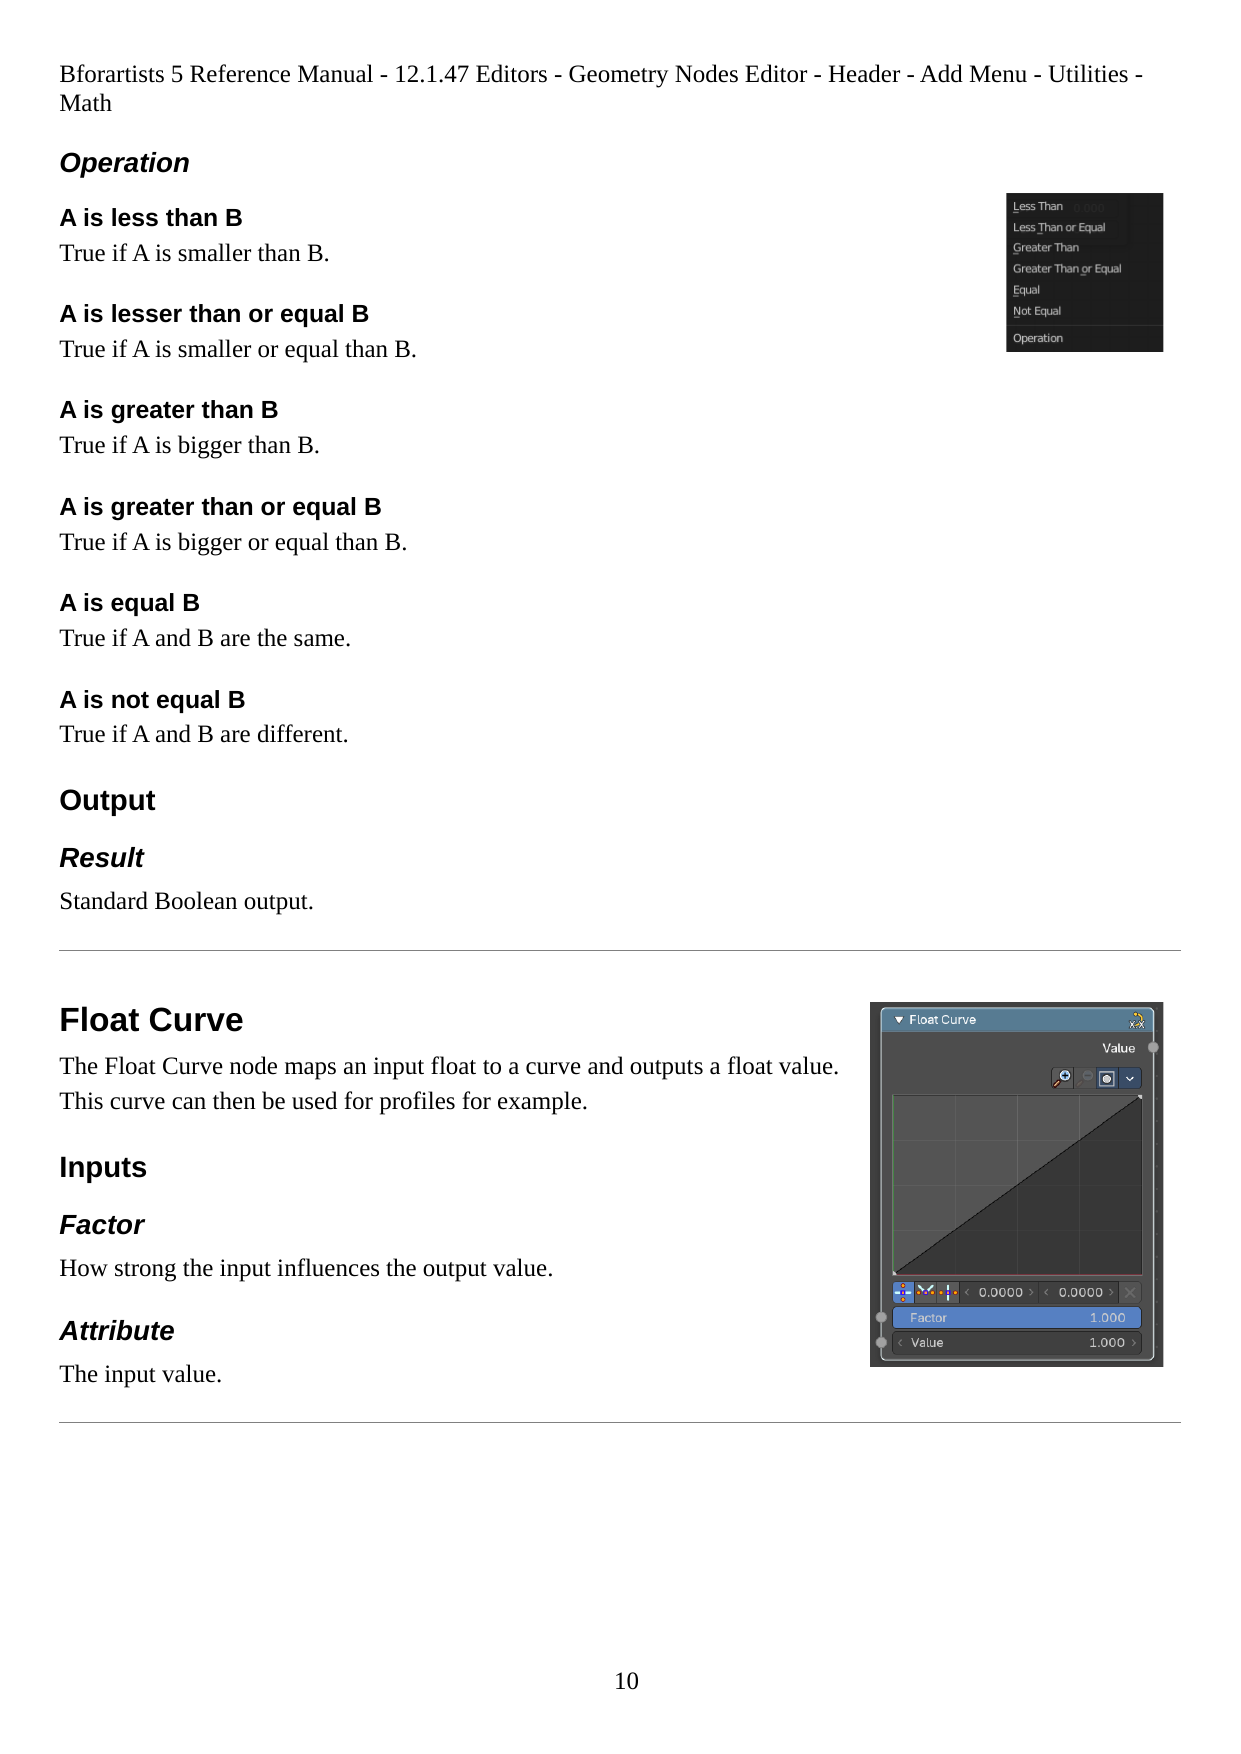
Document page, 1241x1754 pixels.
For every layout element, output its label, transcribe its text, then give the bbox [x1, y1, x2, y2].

subtitle A is lesser than or equal B [59, 299, 1006, 328]
subtitle A is not equal B [59, 685, 1181, 713]
picture [1006, 193, 1164, 352]
picture [870, 1002, 1164, 1367]
subtitle Attribute [59, 1314, 870, 1346]
subtitle Factor [59, 1208, 870, 1240]
subtitle A is less than B [59, 203, 1006, 231]
subtitle Result [59, 842, 1181, 874]
text True if A is bigger than B. [59, 430, 1181, 459]
text True if A is bigger or equal than B. [59, 527, 1181, 556]
text Standard Boolean output. [59, 886, 1181, 915]
subtitle Output [59, 783, 1181, 817]
text True if A is smaller or equal than B. [59, 334, 1181, 363]
subtitle A is equal B [59, 588, 1181, 617]
subtitle Float Curve [59, 1000, 1181, 1039]
subtitle A is greater than B [59, 396, 1181, 424]
text True if A and B are different. [59, 719, 1181, 748]
text How strong the input influences the output value. [59, 1253, 870, 1281]
subtitle A is greater than or equal B [59, 492, 1181, 521]
subtitle [1164, 203, 1181, 231]
text The Float Curve node maps an input float to a curve and outputs a float value. This curve can then be used for profiles for example. [59, 1051, 870, 1115]
subtitle [1164, 1149, 1181, 1183]
subtitle Inputs [59, 1149, 870, 1183]
text The input value. [59, 1359, 1181, 1387]
subtitle [1164, 1208, 1181, 1240]
text True if A and B are the same. [59, 623, 1181, 652]
text True if A is smaller than B. [59, 238, 1006, 266]
subtitle Operation [59, 146, 1181, 178]
subtitle [1164, 1314, 1181, 1346]
